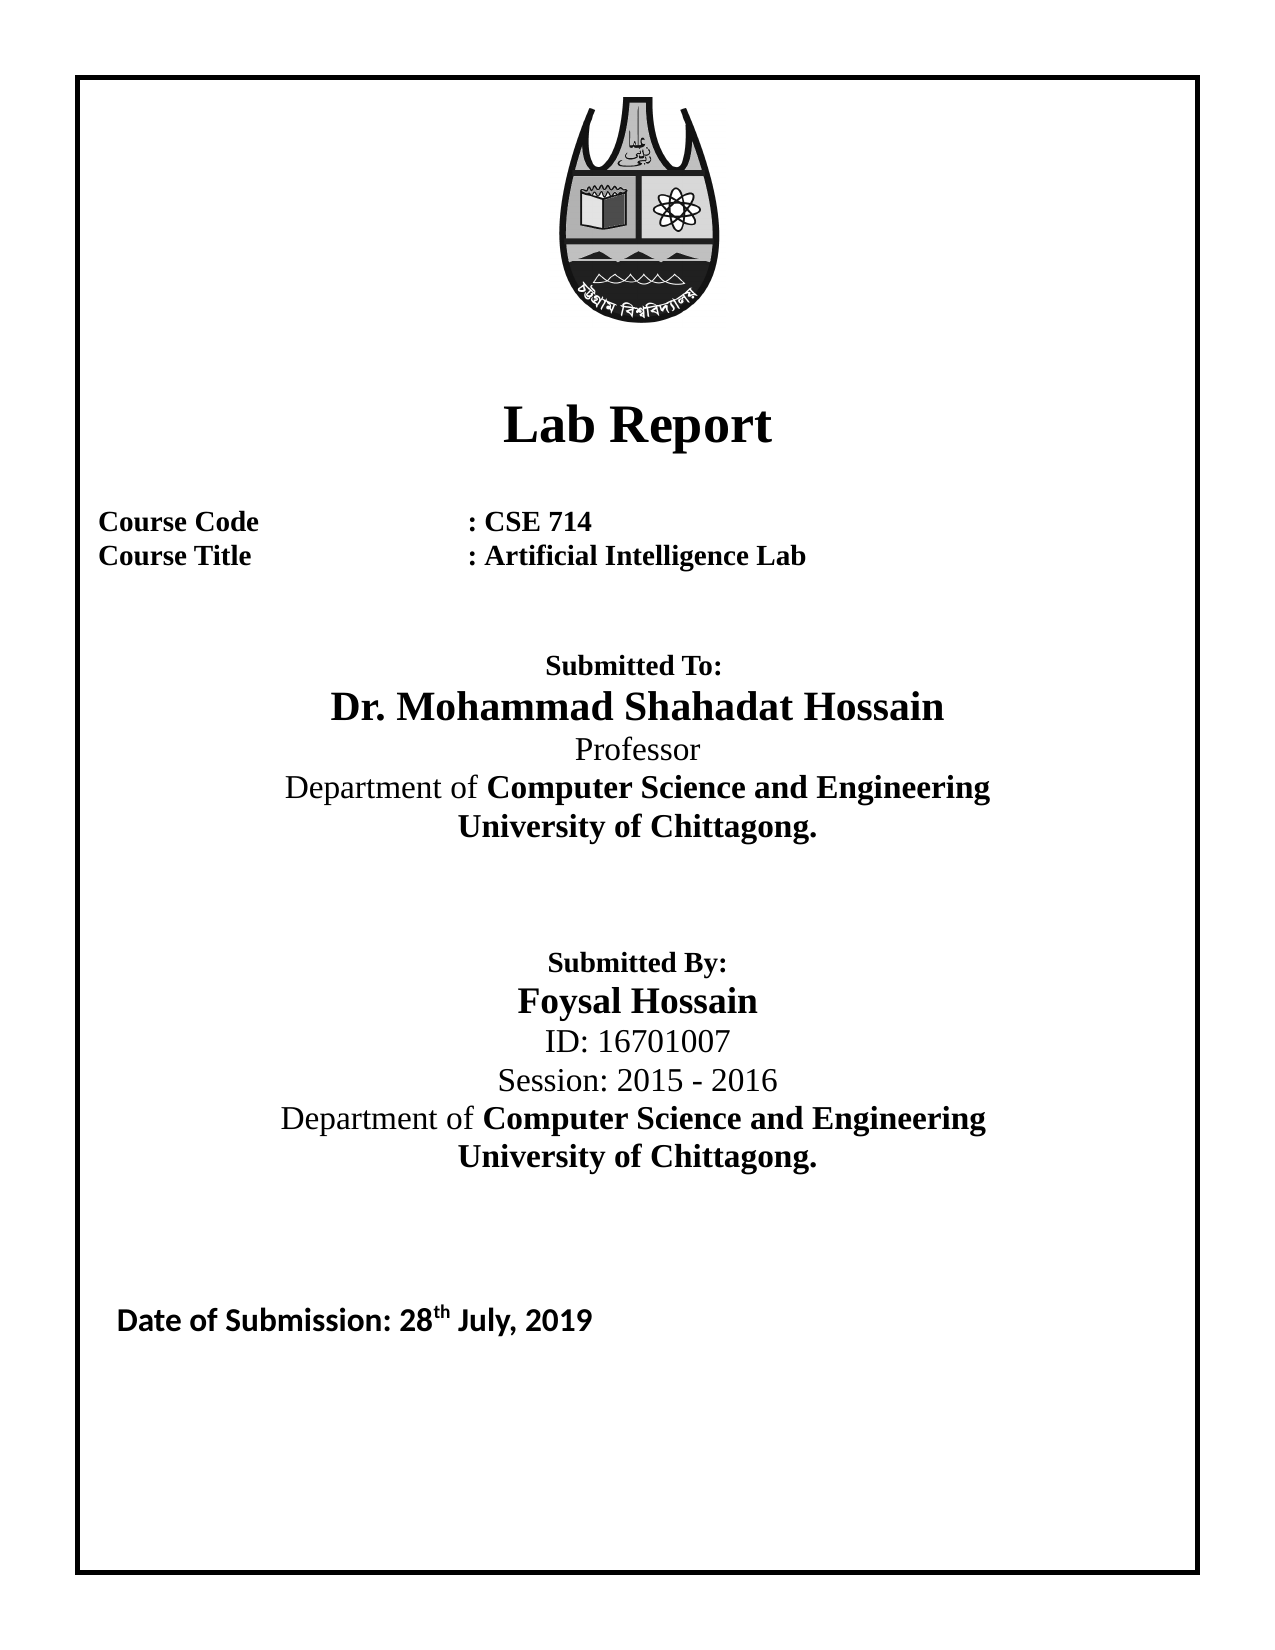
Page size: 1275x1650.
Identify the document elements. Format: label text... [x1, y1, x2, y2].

text Professor [98, 729, 1177, 768]
text Date of Submission: 28th July, 2019 [117, 1299, 1177, 1340]
text Submitted To: [98, 648, 1177, 681]
subtitle [1200, 538, 1240, 571]
subtitle University of Chittagong. [98, 806, 1177, 844]
text Dr. Mohammad Shahadat Hossain [98, 681, 1177, 729]
text Department of Computer Science and Engineering [98, 768, 1177, 806]
subtitle Session: 2015 - 2016 [98, 1060, 1177, 1098]
subtitle ID: 16701007 [98, 1022, 1177, 1060]
subtitle Submitted By: [98, 945, 1177, 978]
title Lab Report [98, 391, 1177, 454]
subtitle Course Code : CSE 714 [98, 504, 1177, 538]
subtitle Course Title : Artificial Intelligence Lab [98, 538, 1195, 571]
subtitle University of Chittagong. [98, 1137, 1177, 1175]
subtitle Foysal Hossain [98, 978, 1177, 1022]
text Department of Computer Science and Engineering [98, 1098, 1177, 1137]
